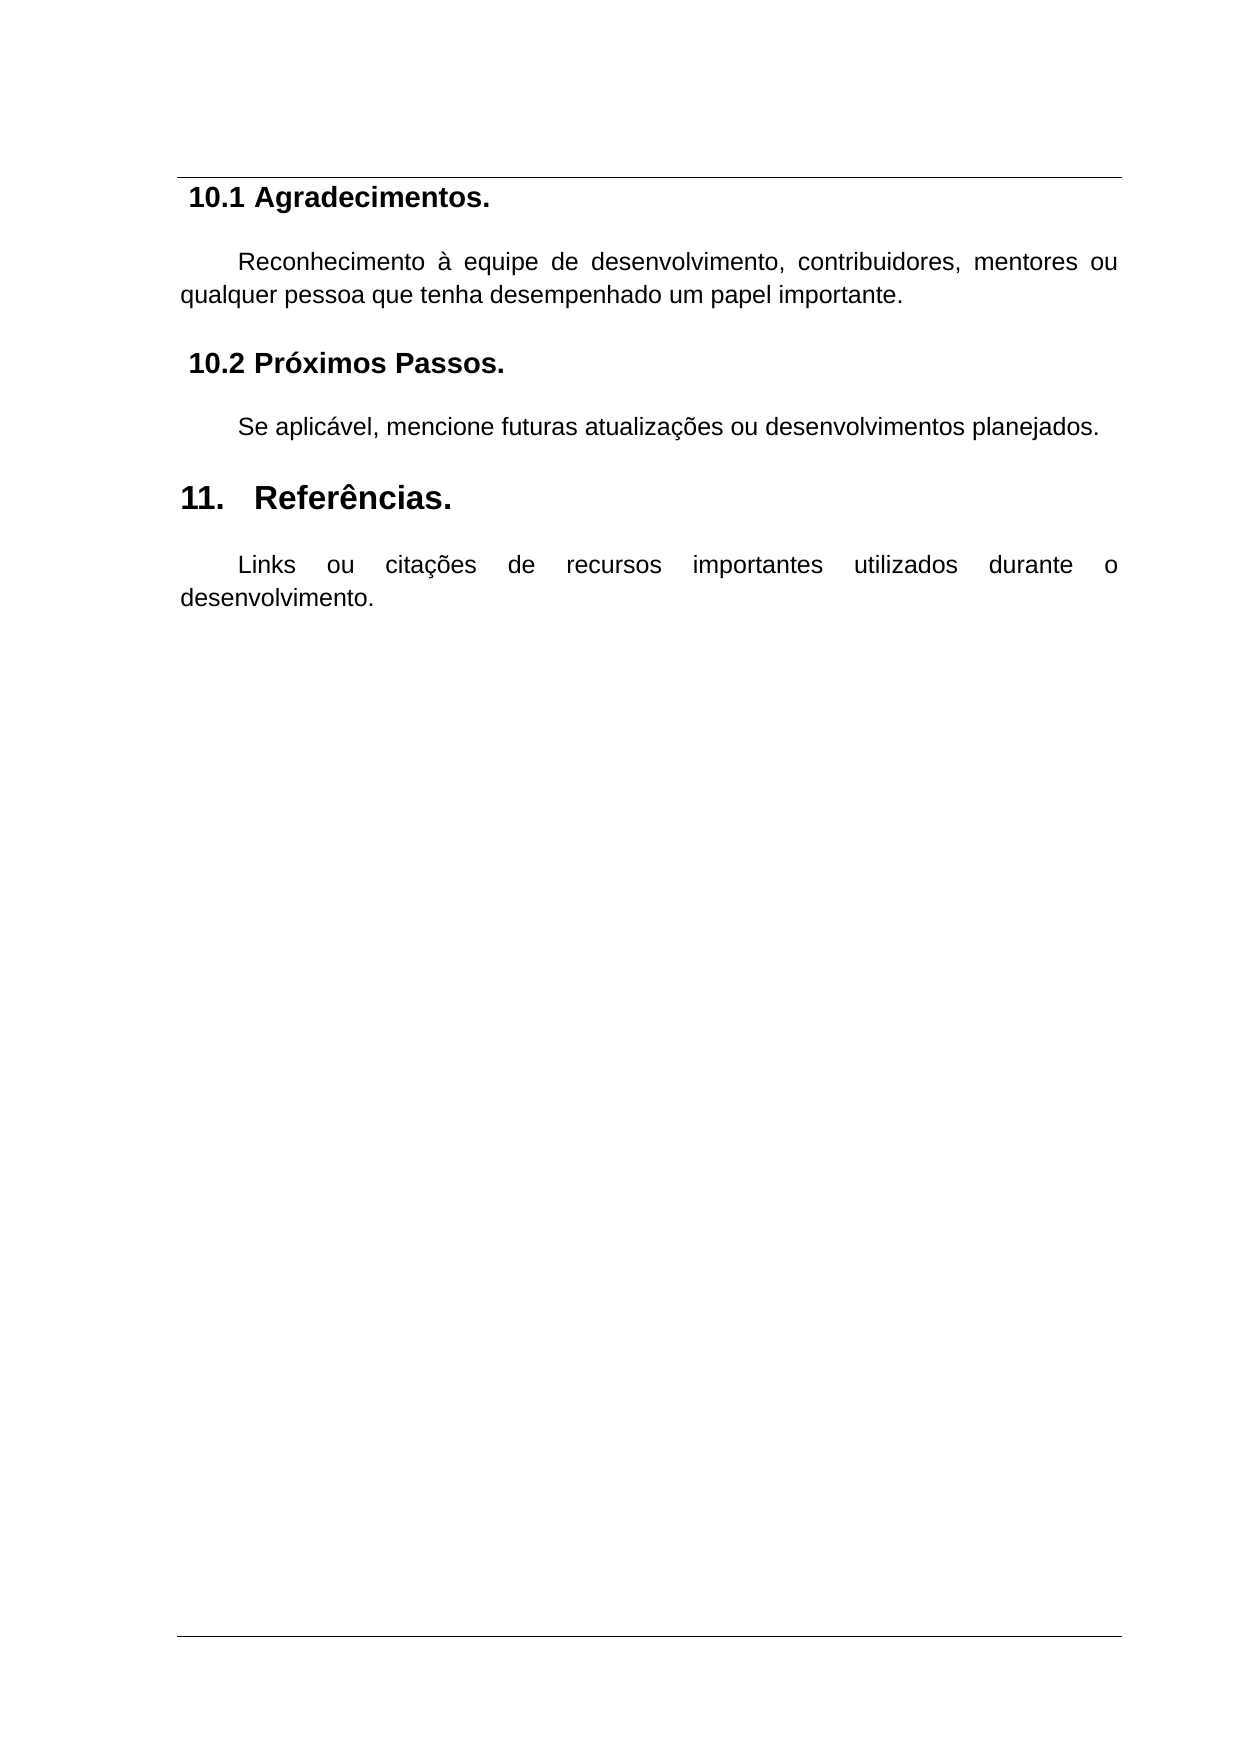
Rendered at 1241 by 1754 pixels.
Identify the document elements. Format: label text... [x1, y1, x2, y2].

subtitle Referências. [180, 478, 1119, 517]
text Links ou citações de recursos importantes utilizados durante o desenvolvimento. [180, 550, 1119, 612]
text Se aplicável, mencione futuras atualizações ou desenvolvimentos planejados. [180, 412, 1119, 441]
subtitle Agradecimentos. [180, 180, 1119, 214]
text Reconhecimento à equipe de desenvolvimento, contribuidores, mentores ou qualquer pessoa que tenha desempenhado um papel importante. [180, 247, 1119, 308]
subtitle Próximos Passos. [180, 346, 1119, 379]
